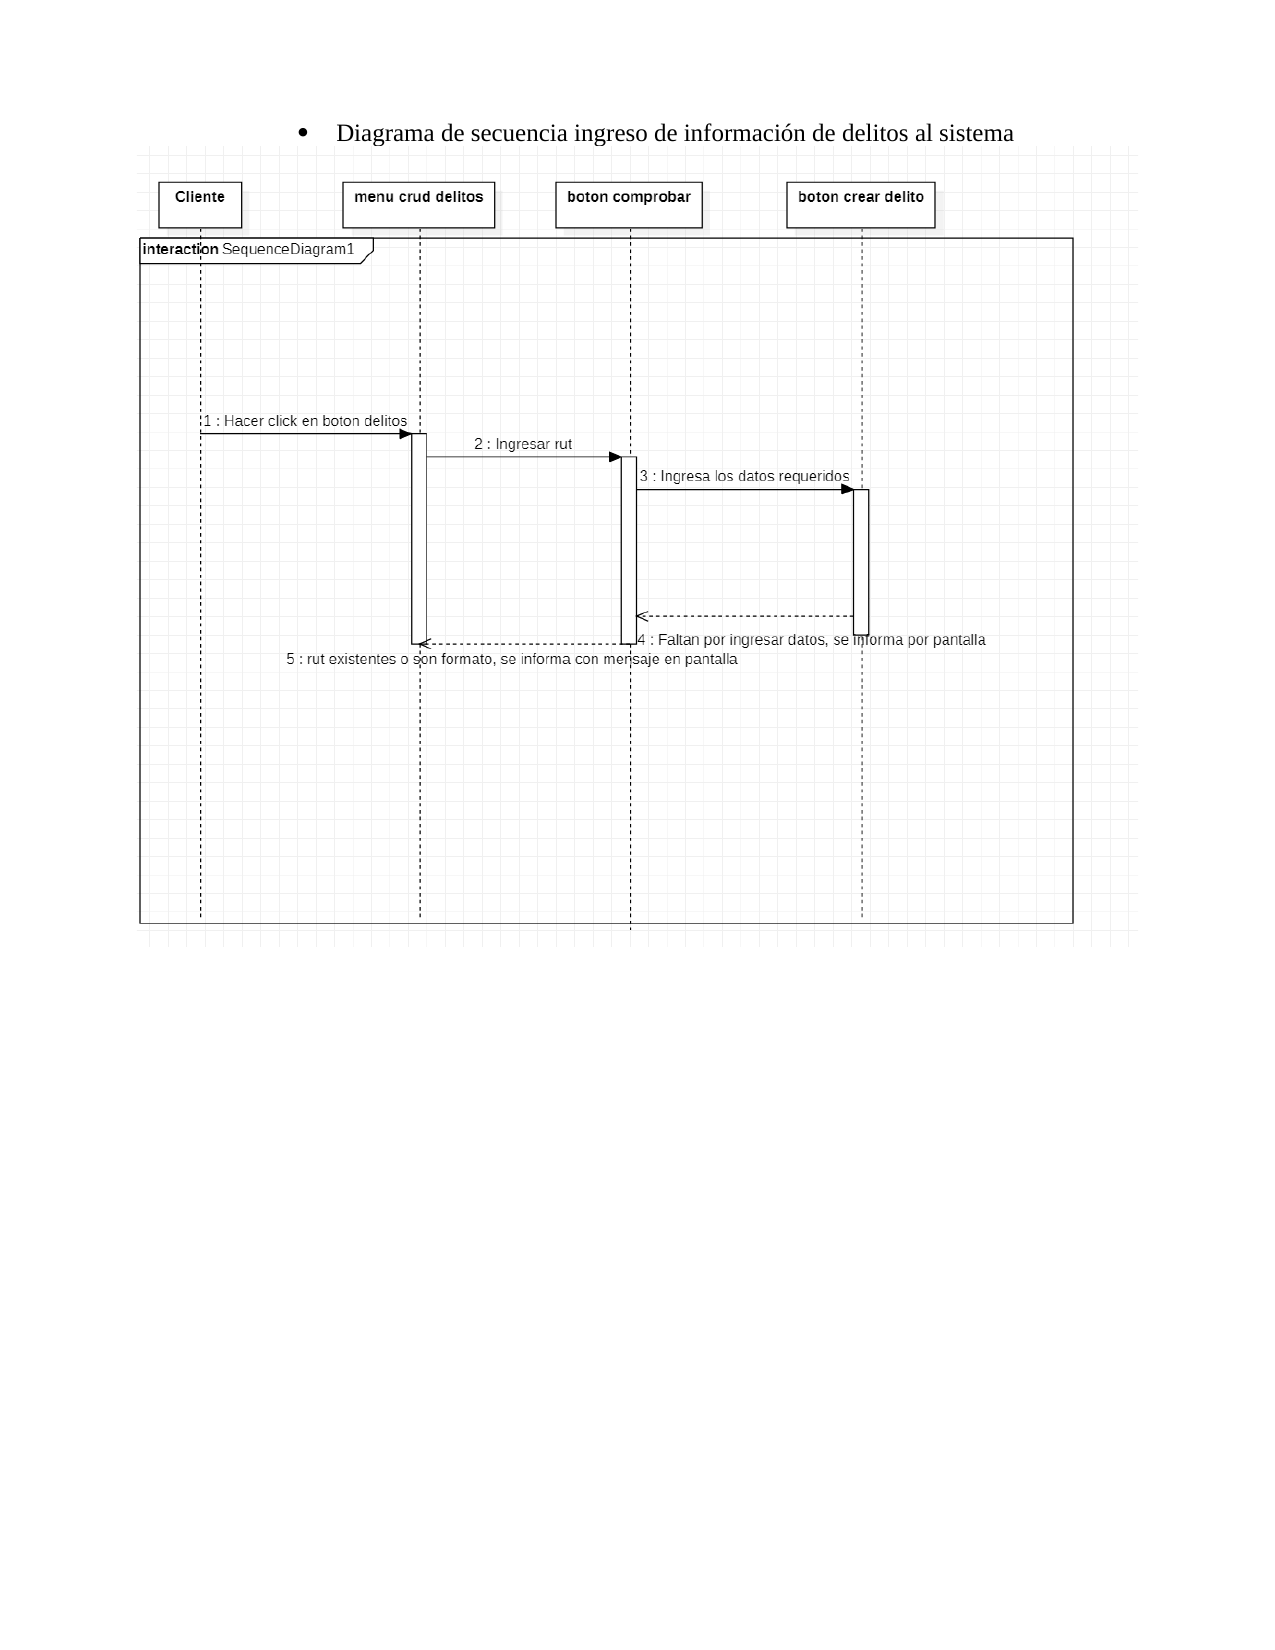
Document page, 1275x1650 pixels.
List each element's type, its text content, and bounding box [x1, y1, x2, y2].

picture [136, 146, 1139, 947]
list Diagrama de secuencia ingreso de información de delitos al sistema [156, 118, 1157, 147]
